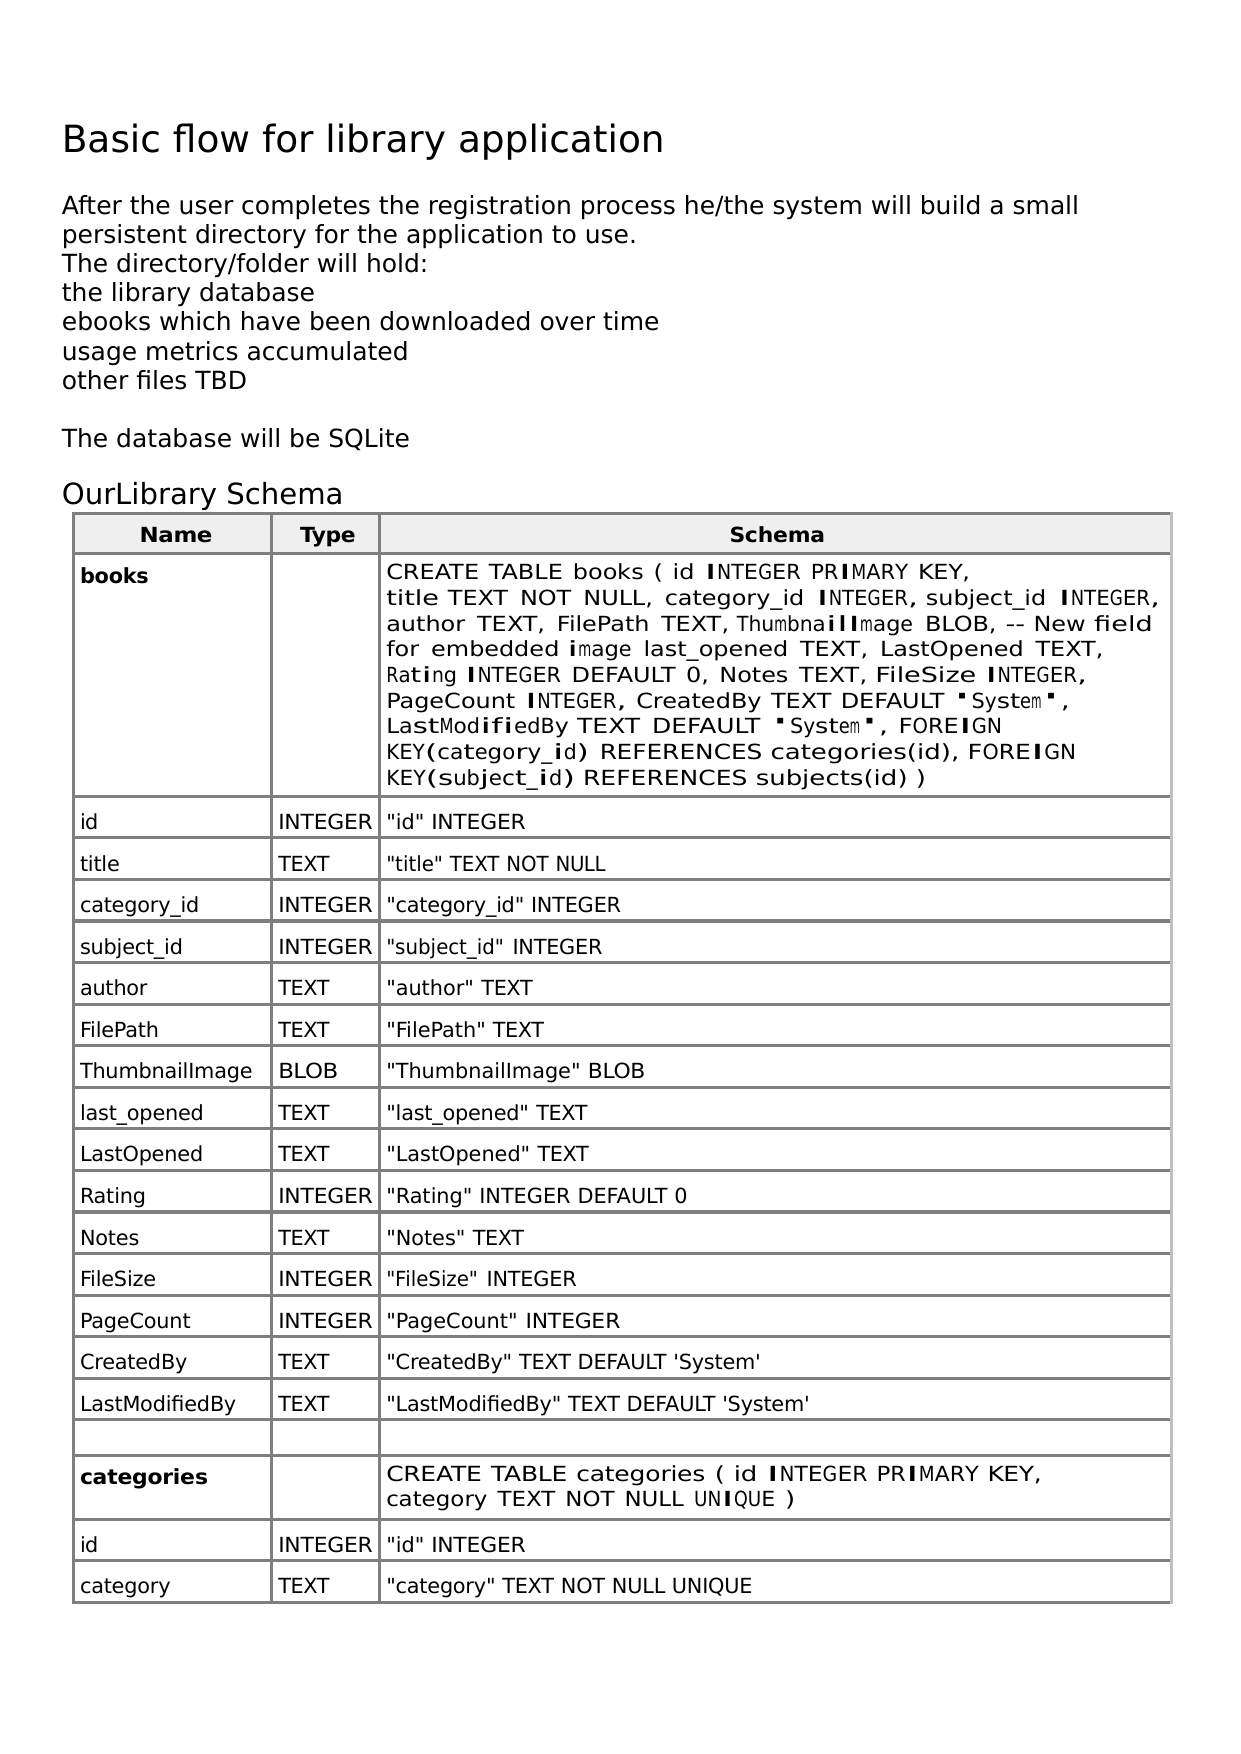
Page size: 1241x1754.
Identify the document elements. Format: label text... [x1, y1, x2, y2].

table_cell "title" TEXT NOT NULL [381, 839, 1170, 878]
table_cell "last_opened" TEXT [381, 1089, 1170, 1127]
table_cell "category_id" INTEGER [381, 881, 1170, 919]
table_cell category_id [75, 881, 270, 919]
text After the user completes the registration process he/the system will build a small persistent directory for the application to use. [62, 191, 1121, 249]
table_cell [273, 555, 378, 795]
table_cell TEXT [273, 1338, 378, 1377]
table_cell last_opened [75, 1089, 270, 1127]
text OurLibrary Schema [62, 478, 1168, 512]
table_cell CREATE TABLE books ( id INTEGER PRIMARY KEY, title TEXT NOT NULL, category_id INTEGER, subject_id INTEGER, author TEXT, FilePath TEXT, ThumbnailImage BLOB, -- New field for embedded image last_opened TEXT, LastOpened TEXT, Rating INTEGER DEFAULT 0, Notes TEXT, FileSize INTEGER, PageCount INTEGER, CreatedBy TEXT DEFAULT 'System', LastModifiedBy TEXT DEFAULT 'System', FOREIGN KEY(category_id) REFERENCES categories(id), FOREIGN KEY(subject_id) REFERENCES subjects(id) ) [381, 555, 1170, 795]
table_cell TEXT [273, 839, 378, 878]
table_cell "LastOpened" TEXT [381, 1130, 1170, 1169]
table_cell INTEGER [273, 881, 378, 919]
text The directory/folder will hold: [62, 249, 1121, 278]
table_header Schema [381, 515, 1170, 552]
table_cell categories [75, 1457, 270, 1518]
table_cell id [75, 1521, 270, 1559]
table_cell LastOpened [75, 1130, 270, 1169]
table_cell "PageCount" INTEGER [381, 1297, 1170, 1335]
table_cell TEXT [273, 1130, 378, 1169]
table_cell TEXT [273, 1214, 378, 1252]
table_cell INTEGER [273, 1172, 378, 1210]
table_cell id [75, 798, 270, 836]
table_cell LastModiﬁedBy [75, 1380, 270, 1418]
text usage metrics accumulated [62, 337, 1121, 366]
text The database will be SQLite [62, 424, 1121, 453]
table_header Type [273, 515, 378, 552]
table_cell TEXT [273, 1380, 378, 1418]
table_cell Notes [75, 1214, 270, 1252]
table_cell PageCount [75, 1297, 270, 1335]
table_cell TEXT [273, 1006, 378, 1044]
table_cell title [75, 839, 270, 878]
table_cell "id" INTEGER [381, 1521, 1170, 1559]
table_cell "Rating" INTEGER DEFAULT 0 [381, 1172, 1170, 1210]
table_cell "ThumbnailImage" BLOB [381, 1047, 1170, 1086]
table_cell Rating [75, 1172, 270, 1210]
text other files TBD [62, 366, 1121, 395]
table_cell INTEGER [273, 1297, 378, 1335]
table_header Name [75, 515, 270, 552]
table_cell FilePath [75, 1006, 270, 1044]
table_cell "LastModiﬁedBy" TEXT DEFAULT 'System' [381, 1380, 1170, 1418]
table_cell [381, 1421, 1170, 1453]
table_cell [273, 1421, 378, 1453]
text Basic flow for library application [62, 118, 1121, 162]
table_cell "author" TEXT [381, 964, 1170, 1002]
table_cell INTEGER [273, 1255, 378, 1293]
table_cell TEXT [273, 1562, 378, 1601]
table_cell "id" INTEGER [381, 798, 1170, 836]
table_cell author [75, 964, 270, 1002]
table_cell BLOB [273, 1047, 378, 1086]
table_cell "FileSize" INTEGER [381, 1255, 1170, 1293]
table_cell [273, 1457, 378, 1518]
table_cell INTEGER [273, 798, 378, 836]
table_cell CreatedBy [75, 1338, 270, 1377]
table_cell TEXT [273, 1089, 378, 1127]
table_cell "CreatedBy" TEXT DEFAULT 'System' [381, 1338, 1170, 1377]
table_cell INTEGER [273, 1521, 378, 1559]
table_cell category [75, 1562, 270, 1601]
table_cell "Notes" TEXT [381, 1214, 1170, 1252]
table_cell ThumbnailImage [75, 1047, 270, 1086]
table_cell "subject_id" INTEGER [381, 923, 1170, 961]
table_cell CREATE TABLE categories ( id INTEGER PRIMARY KEY, category TEXT NOT NULL UNIQUE ) [381, 1457, 1170, 1518]
table_cell INTEGER [273, 923, 378, 961]
text the library database [62, 278, 1121, 308]
table_cell [75, 1421, 270, 1453]
table_cell subject_id [75, 923, 270, 961]
table_cell TEXT [273, 964, 378, 1002]
table_cell books [75, 555, 270, 795]
table_cell FileSize [75, 1255, 270, 1293]
table_cell "category" TEXT NOT NULL UNIQUE [381, 1562, 1170, 1601]
table_cell "FilePath" TEXT [381, 1006, 1170, 1044]
text ebooks which have been downloaded over time [62, 308, 1121, 337]
